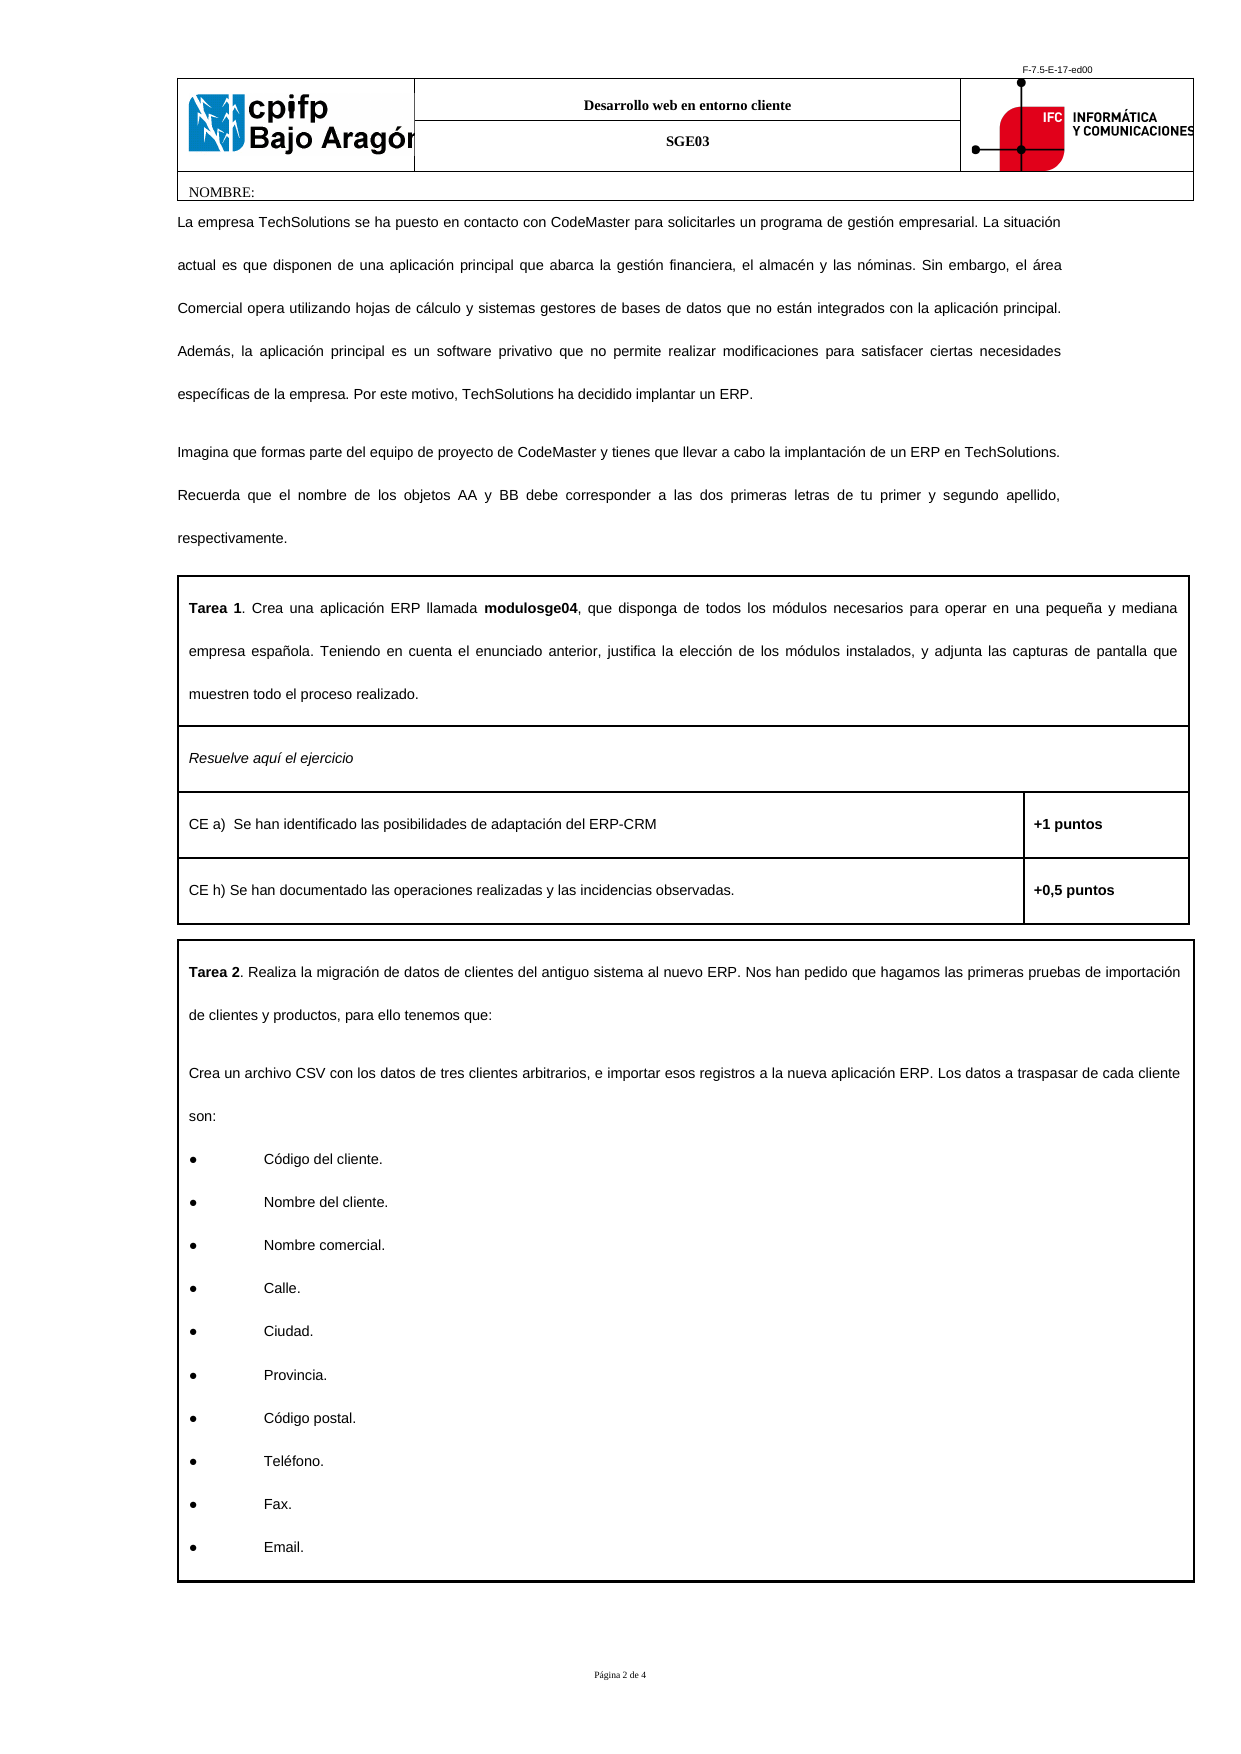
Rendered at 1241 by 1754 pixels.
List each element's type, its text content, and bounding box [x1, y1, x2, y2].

table_cell +1 puntos [1025, 793, 1188, 857]
subtitle Imagina que formas parte del equipo de proyecto de CodeMaster y tienes que llevar a cabo la implantación de un ERP en TechSolutions. Recuerda que el nombre de los objetos AA y BB debe corresponder a las dos primeras letras de tu primer y segundo apellido, respectivamente. [177, 431, 1063, 546]
table_cell Resuelve aquí el ejercicio [179, 727, 1188, 791]
table_cell CE a) Se han identificado las posibilidades de adaptación del ERP-CRM [179, 793, 1023, 857]
table_header Tarea 2. Realiza la migración de datos de clientes del antiguo sistema al nuevo ERP. Nos han pedido que hagamos las primeras pruebas de importación de clientes y productos, para ello tenemos que: Crea un archivo CSV con los datos de tres clientes arbitrarios, e importar esos registros a la nueva aplicación ERP. Los datos a traspasar de cada cliente son: Código del cliente. Nombre del cliente. Nombre comercial. Calle. Ciudad. Provincia. Código postal. Teléfono. Fax. Email. País. Si es cliente o proveedor. Web. Categoría de la empresa. Describe todos los pasos que has realizado para llevar a cabo dicha tarea, adjunta capturas de pantalla del proceso. Asimismo, comprueba que la operación se ha realizado correctamente. [179, 941, 1193, 1580]
picture [188, 93, 415, 156]
subtitle La empresa TechSolutions se ha puesto en contacto con CodeMaster para solicitarles un programa de gestión empresarial. La situación actual es que disponen de una aplicación principal que abarca la gestión financiera, el almacén y las nóminas. Sin embargo, el área Comercial opera utilizando hojas de cálculo y sistemas gestores de bases de datos que no están integrados con la aplicación principal. Además, la aplicación principal es un software privativo que no permite realizar modificaciones para satisfacer ciertas necesidades específicas de la empresa. Por este motivo, TechSolutions ha decidido implantar un ERP. [177, 201, 1063, 403]
picture [971, 78, 1193, 171]
table_cell +0,5 puntos [1025, 859, 1188, 923]
table_header Tarea 1. Crea una aplicación ERP llamada modulosge04, que disponga de todos los módulos necesarios para operar en una pequeña y mediana empresa española. Teniendo en cuenta el enunciado anterior, justifica la elección de los módulos instalados, y adjunta las capturas de pantalla que muestren todo el proceso realizado. [179, 577, 1188, 725]
table_cell CE h) Se han documentado las operaciones realizadas y las incidencias observadas. [179, 859, 1023, 923]
